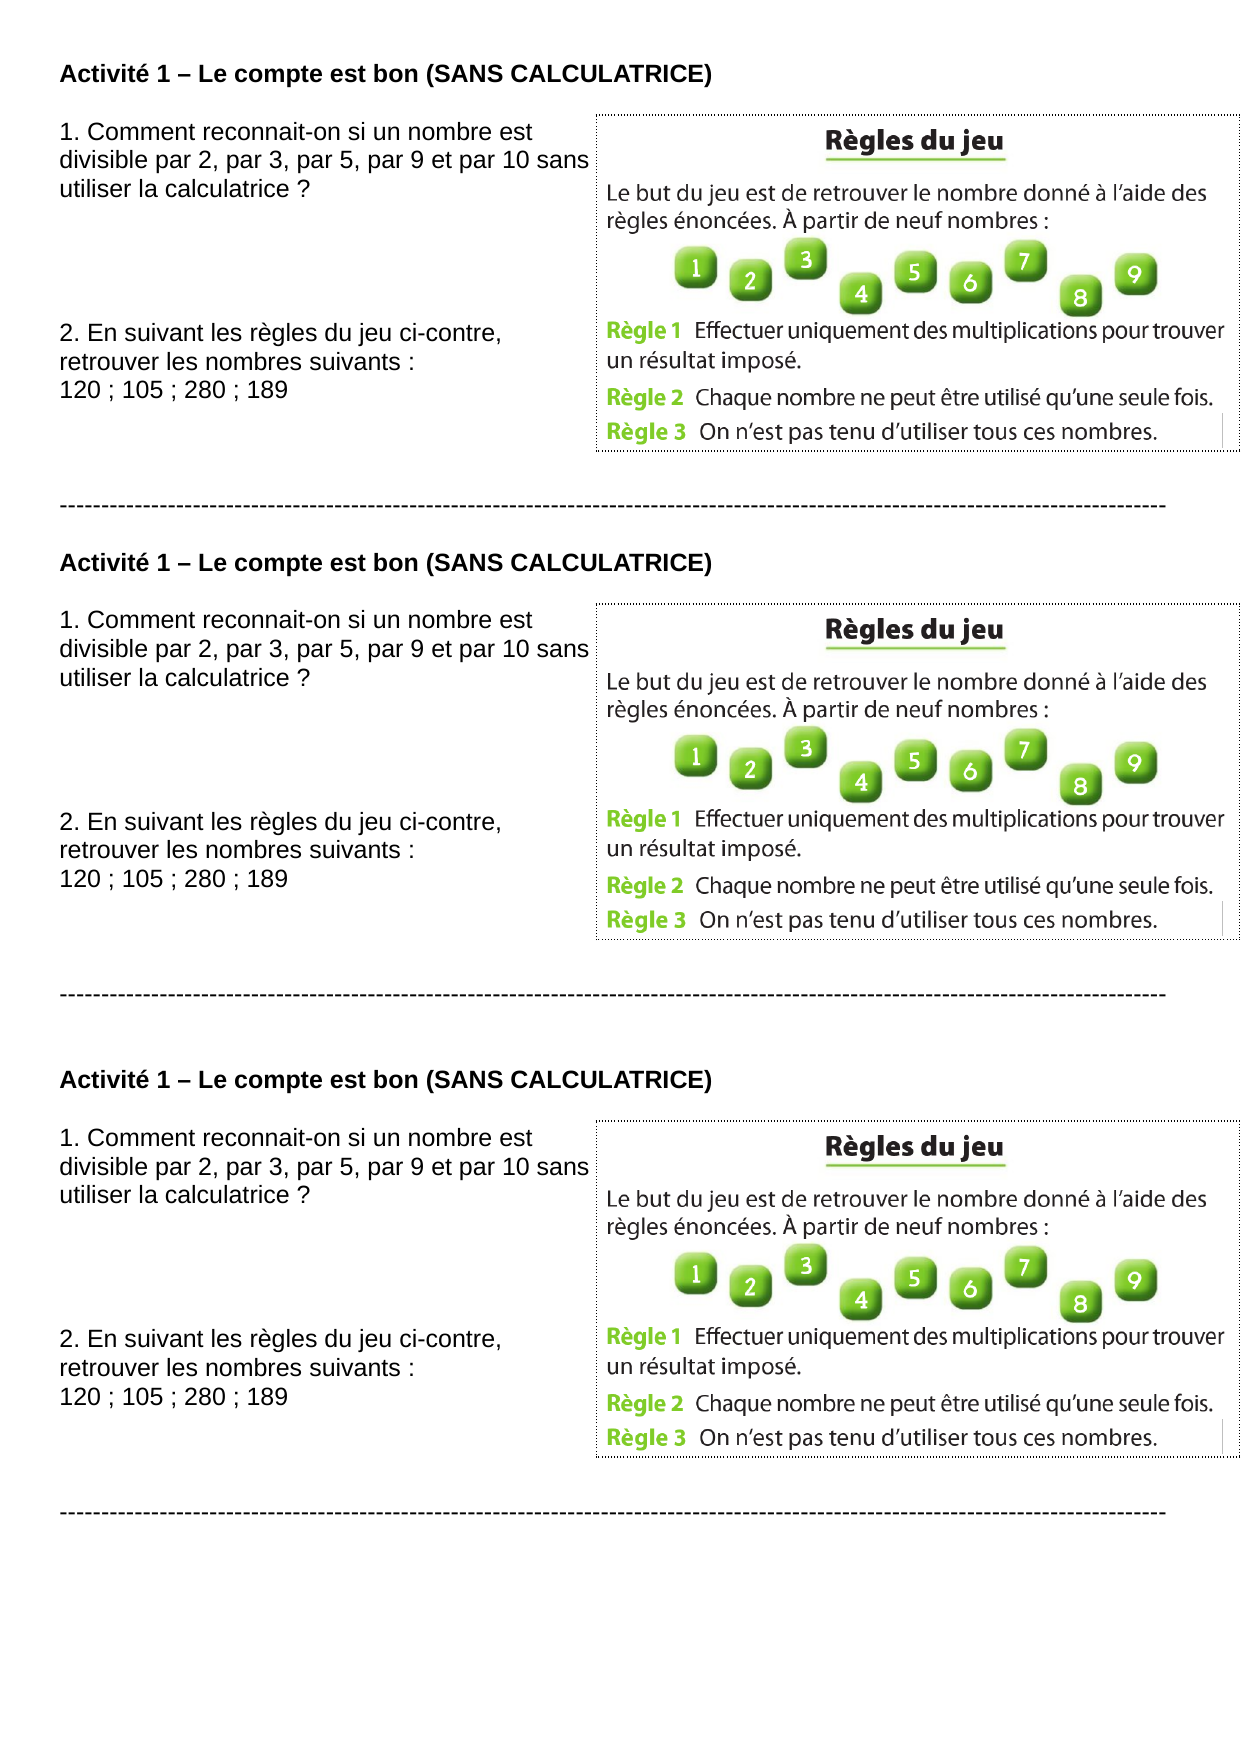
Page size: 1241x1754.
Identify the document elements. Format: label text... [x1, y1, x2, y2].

picture [600, 1124, 1236, 1454]
text 120 ; 105 ; 280 ; 189 [59, 375, 596, 404]
text ------------------------------------------------------------------------------------------------------------------------------------- [59, 490, 1181, 519]
picture [600, 607, 1236, 936]
text Activité 1 – Le compte est bon (SANS CALCULATRICE) 1. Comment reconnait-on si un nombre est divisible par 2, par 3, par 5, par 9 et par 10 sans utiliser la calculatrice ? [59, 59, 1240, 452]
text 2. En suivant les règles du jeu ci-contre, retrouver les nombres suivants : [59, 260, 596, 375]
text ------------------------------------------------------------------------------------------------------------------------------------- [59, 979, 1181, 1008]
text Activité 1 – Le compte est bon (SANS CALCULATRICE) 1. Comment reconnait-on si un nombre est divisible par 2, par 3, par 5, par 9 et par 10 sans utiliser la calculatrice ? [59, 548, 1240, 940]
text 2. En suivant les règles du jeu ci-contre, retrouver les nombres suivants : [59, 749, 596, 864]
text 2. En suivant les règles du jeu ci-contre, retrouver les nombres suivants : [59, 1267, 596, 1382]
text 120 ; 105 ; 280 ; 189 [59, 864, 596, 893]
text Activité 1 – Le compte est bon (SANS CALCULATRICE) 1. Comment reconnait-on si un nombre est divisible par 2, par 3, par 5, par 9 et par 10 sans utiliser la calculatrice ? [59, 1065, 1240, 1458]
picture [600, 118, 1236, 448]
text 120 ; 105 ; 280 ; 189 [59, 1382, 596, 1410]
text ------------------------------------------------------------------------------------------------------------------------------------- [59, 1497, 1181, 1525]
